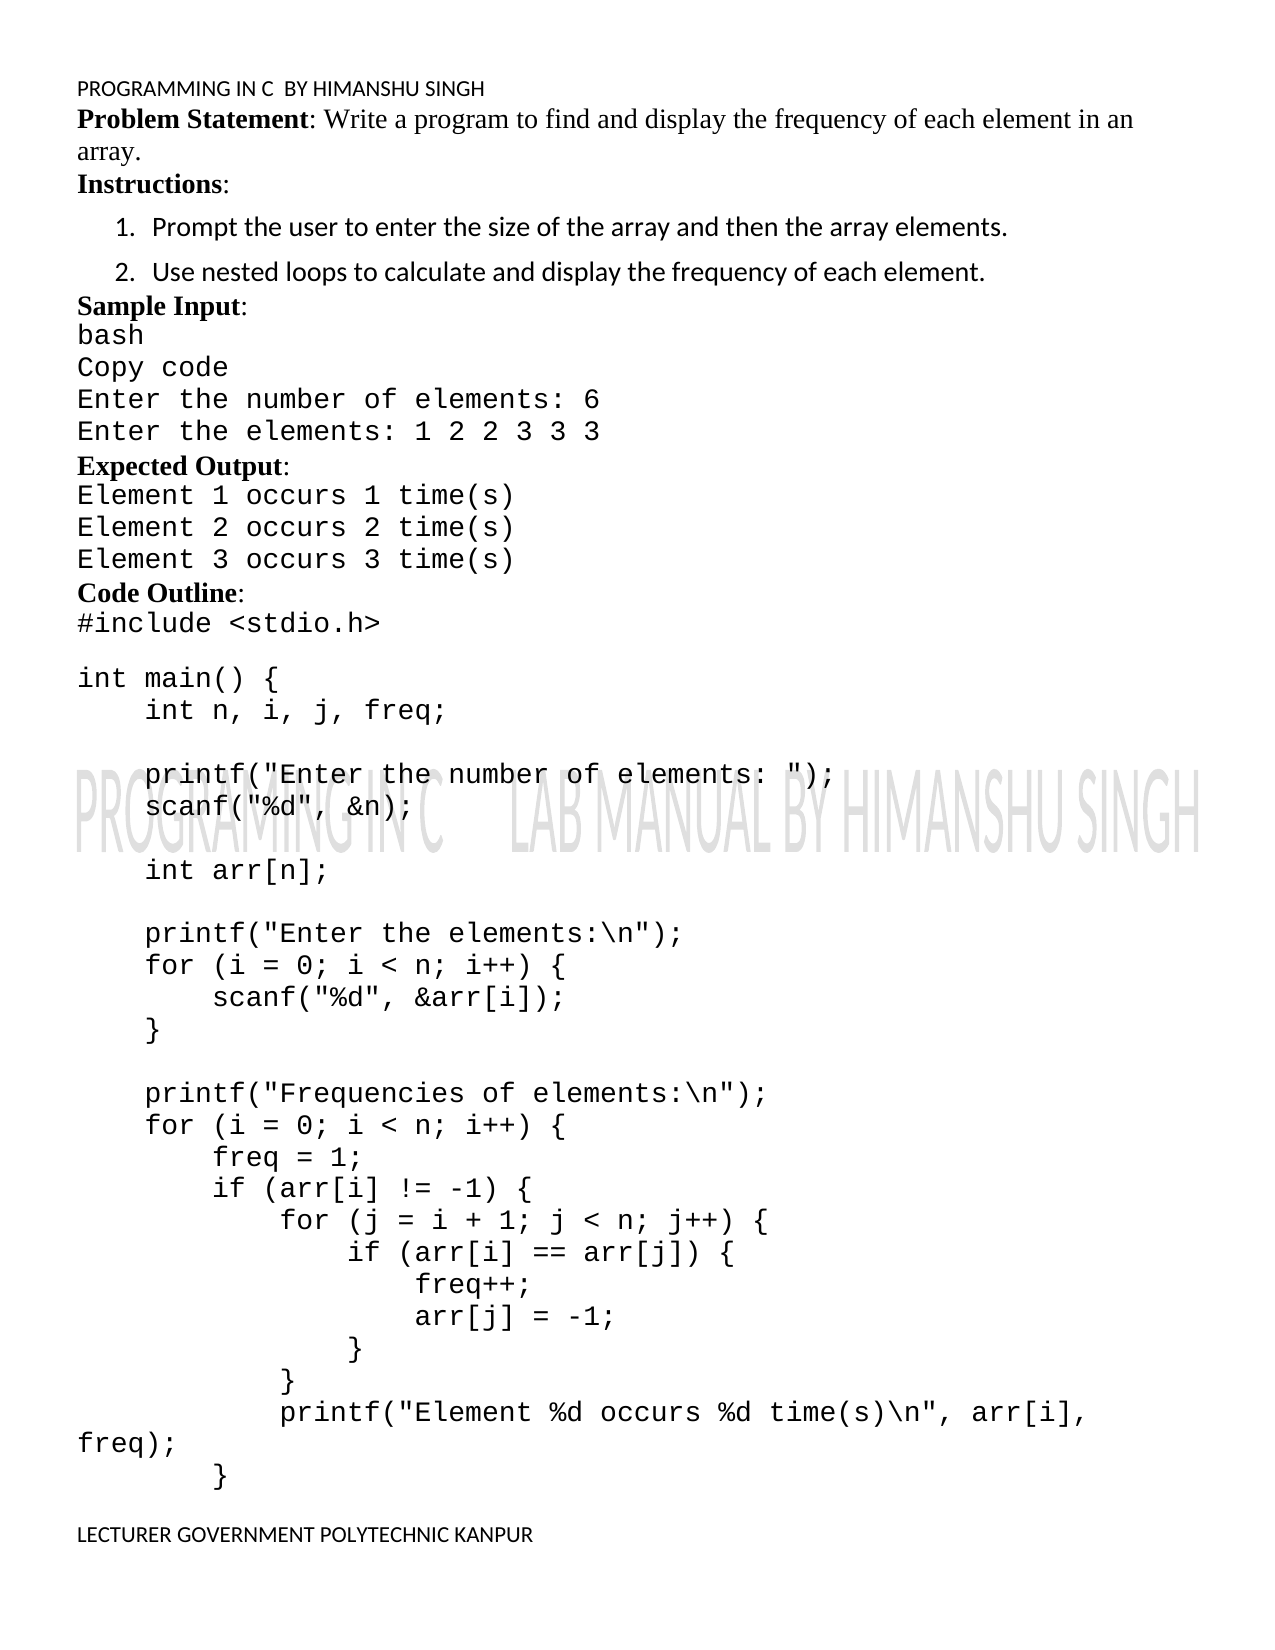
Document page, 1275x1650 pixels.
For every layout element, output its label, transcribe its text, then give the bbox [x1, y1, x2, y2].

text int n, i, j, freq; [77, 696, 1198, 728]
text } [295, 769, 306, 792]
text } [168, 769, 183, 786]
text Code Outline: [77, 577, 1198, 609]
text } [716, 769, 721, 792]
text scanf("%d", &n); [130, 792, 149, 824]
text Instructions: [77, 167, 1198, 199]
text } [101, 769, 121, 792]
list Use nested loops to calculate and display the frequency of each element. [114, 254, 1198, 289]
text } [326, 774, 335, 792]
text } [932, 769, 944, 792]
list Prompt the user to enter the size of the array and then the array elements. [114, 209, 1198, 244]
text Element 2 occurs 2 time(s) [77, 513, 1198, 545]
text } [77, 769, 97, 792]
text scanf("%d", &n); [702, 792, 716, 824]
text } [886, 769, 896, 792]
text freq++; [77, 1270, 1198, 1302]
text } [731, 769, 743, 792]
text } [380, 769, 390, 792]
text scanf("%d", &n); [1043, 792, 1057, 824]
text scanf("%d", &n); [162, 792, 189, 824]
text scanf("%d", &n); [330, 792, 368, 824]
text } [844, 769, 849, 792]
text scanf("%d", &n); [721, 792, 731, 824]
text } [665, 769, 676, 792]
text } [126, 768, 153, 792]
text printf("Enter the number of elements: "); [77, 760, 1198, 792]
subtitle Exercise 4: Pointer to a Structure [1174, 792, 1198, 824]
text scanf("%d", &n); [390, 792, 400, 824]
text scanf("%d", &n); [743, 792, 754, 824]
text } [284, 783, 289, 792]
text scanf("%d", &n); [115, 792, 126, 824]
text scanf("%d", &n); [405, 792, 421, 824]
text } [1101, 769, 1107, 792]
text } [200, 771, 209, 792]
text scanf("%d", &n); [1148, 792, 1174, 824]
text } [421, 768, 443, 792]
text } [77, 1334, 1198, 1366]
text } [1037, 769, 1043, 792]
text scanf("%d", &n); [990, 792, 1008, 824]
text } [597, 769, 607, 792]
subtitle Exercise 4: Pointer to a Structure [243, 792, 270, 824]
text } [910, 769, 921, 792]
text } [1113, 769, 1123, 792]
text scanf("%d", &n); [676, 792, 686, 824]
text } [570, 770, 578, 781]
text } [334, 768, 351, 786]
text } [537, 770, 549, 792]
text if (arr[i] == arr[j]) { [77, 1238, 1198, 1270]
subtitle Exercise 4: Pointer to a Structure [1008, 792, 1032, 824]
text arr[j] = -1; [77, 1302, 1198, 1334]
text } [316, 770, 321, 792]
text Sample Input: [77, 289, 1198, 321]
text Element 3 occurs 3 time(s) [77, 545, 1198, 577]
text scanf("%d", &n); [82, 792, 101, 824]
text Problem Statement: Write a program to find and display the frequency of each element in an array. [77, 102, 1198, 167]
text scanf("%d", &n); [944, 792, 955, 824]
text } [220, 769, 231, 792]
text } [1026, 769, 1032, 792]
text } [400, 770, 405, 792]
text } [810, 781, 816, 792]
text scanf("%d", &n); [425, 792, 512, 824]
text } [77, 1461, 1198, 1493]
text } [77, 1366, 1198, 1398]
text scanf("%d", &n); [306, 792, 316, 824]
text } [874, 769, 879, 792]
text } [1174, 769, 1180, 792]
text scanf("%d", &n); [759, 792, 785, 824]
text } [985, 768, 1003, 792]
text scanf("%d", &n); [801, 792, 816, 824]
text scanf("%d", &n); [980, 792, 998, 824]
text scanf("%d", &n); [821, 792, 844, 824]
text scanf("%d", &n); [232, 792, 243, 824]
text } [806, 769, 812, 785]
text } [1133, 769, 1138, 792]
text } [621, 782, 631, 792]
text } [574, 781, 581, 792]
text printf("Element %d occurs %d time(s)\n", arr[i], freq); [77, 1398, 1198, 1461]
text scanf("%d", &n); [921, 792, 932, 824]
text scanf("%d", &n); [576, 792, 597, 824]
text } [975, 769, 980, 792]
text } [696, 769, 702, 792]
text int arr[n]; [77, 856, 1198, 888]
text scanf("%d", &arr[i]); [77, 983, 1198, 1015]
text } [560, 769, 570, 792]
text } [863, 769, 868, 792]
text for (i = 0; i < n; i++) { [77, 951, 1198, 983]
text if (arr[i] != -1) { [77, 1174, 1198, 1206]
text scanf("%d", &n); [517, 792, 537, 824]
text } [785, 769, 806, 792]
text } [1144, 768, 1169, 792]
text scanf("%d", &n); [655, 792, 665, 824]
text Enter the number of elements: 6 [77, 385, 1198, 417]
text } [512, 769, 517, 792]
text int main() { [77, 664, 1198, 696]
text scanf("%d", &n); [253, 792, 267, 822]
text } [267, 769, 277, 792]
text } [754, 769, 759, 792]
subtitle Exercise 4: Pointer to a Structure [844, 792, 868, 824]
text } [821, 769, 831, 792]
text for (j = i + 1; j < n; j++) { [77, 1206, 1198, 1238]
text } [643, 769, 654, 792]
text } [1008, 769, 1013, 792]
text scanf("%d", &n); [608, 792, 621, 823]
text scanf("%d", &n); [202, 792, 220, 824]
text } [1078, 768, 1096, 792]
text } [955, 769, 965, 792]
text printf("Frequencies of elements:\n"); [77, 1079, 1198, 1111]
text } [243, 769, 253, 792]
text Expected Output: [77, 448, 1198, 481]
text printf("Enter the elements:\n"); [77, 919, 1198, 951]
text Element 1 occurs 1 time(s) [77, 481, 1198, 513]
text Copy code [77, 353, 1198, 385]
text } [77, 1015, 1198, 1047]
text } [368, 769, 373, 792]
text scanf("%d", &n); [965, 792, 975, 824]
text scanf("%d", &n); [897, 792, 910, 824]
text scanf("%d", &n); [1083, 792, 1101, 824]
text for (i = 0; i < n; i++) { [77, 1111, 1198, 1143]
text scanf("%d", &n); [631, 792, 643, 824]
text } [686, 780, 691, 792]
text bash [77, 321, 1198, 353]
text } [158, 773, 167, 792]
text scanf("%d", &n); [1062, 792, 1092, 824]
text } [189, 769, 198, 792]
text } [1057, 769, 1062, 792]
text #include <stdio.h> [77, 609, 1198, 641]
text scanf("%d", &n); [549, 792, 560, 824]
text } [1193, 769, 1198, 792]
text freq = 1; [77, 1143, 1198, 1174]
subtitle Exercise 4: Pointer to a Structure [597, 792, 631, 824]
text Enter the elements: 1 2 2 3 3 3 [77, 417, 1198, 448]
